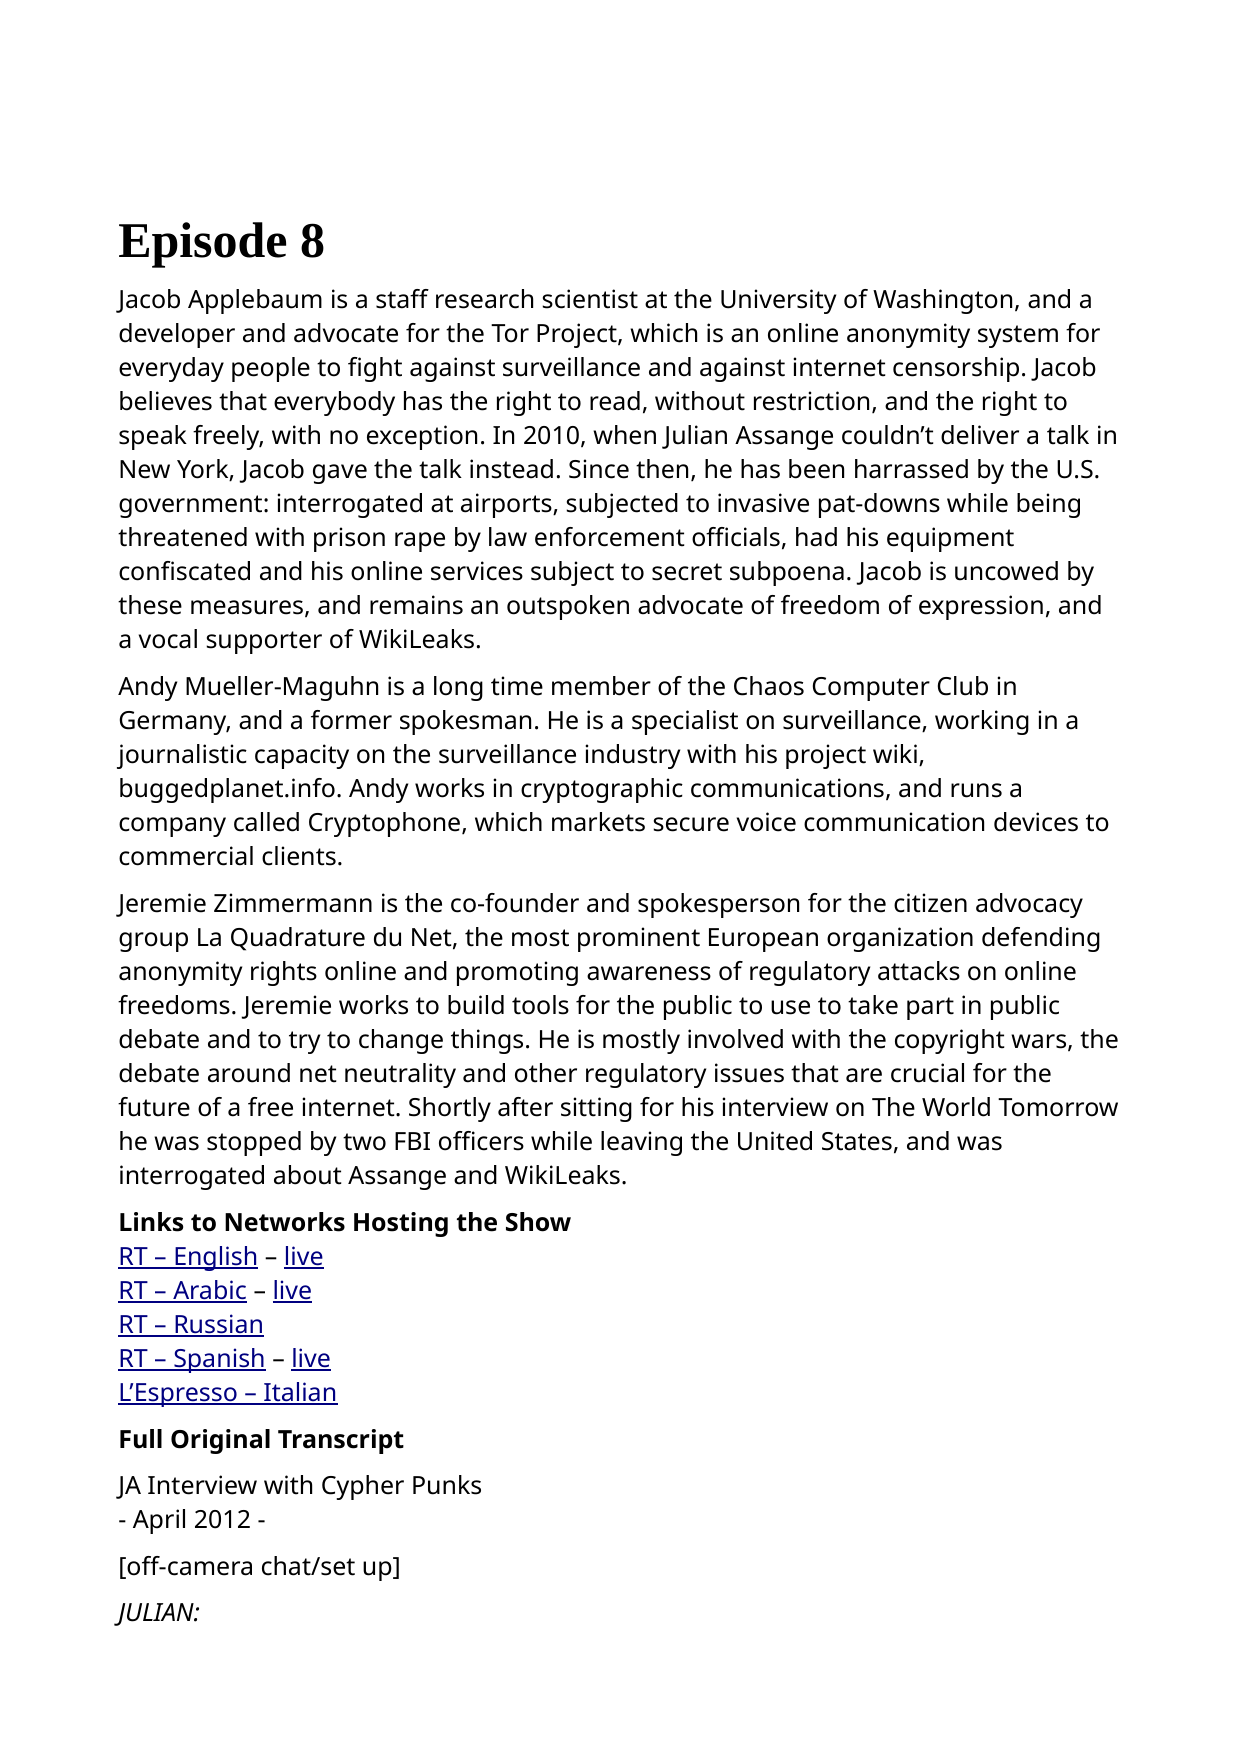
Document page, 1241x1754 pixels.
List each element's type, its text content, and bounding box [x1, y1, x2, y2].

text Full Original Transcript [118, 1421, 1122, 1455]
text Links to Networks Hosting the Show RT – English – live RT – Arabic – live RT – Russian RT – Spanish – live L’Espresso – Italian [118, 1204, 1122, 1409]
text Jacob Applebaum is a staff research scientist at the University of Washington, and a developer and advocate for the Tor Project, which is an online anonymity system for everyday people to fight against surveillance and against internet censorship. Jacob believes that everybody has the right to read, without restriction, and the right to speak freely, with no exception. In 2010, when Julian Assange couldn’t deliver a talk in New York, Jacob gave the talk instead. Since then, he has been harrassed by the U.S. government: interrogated at airports, subjected to invasive pat-downs while being threatened with prison rape by law enforcement officials, had his equipment confiscated and his online services subject to secret subpoena. Jacob is uncowed by these measures, and remains an outspoken advocate of freedom of expression, and a vocal supporter of WikiLeaks. [118, 281, 1122, 656]
text [off-camera chat/set up] [118, 1548, 1122, 1582]
text Jeremie Zimmermann is the co-founder and spokesperson for the citizen advocacy group La Quadrature du Net, the most prominent European organization defending anonymity rights online and promoting awareness of regulatory attacks on online freedoms. Jeremie works to build tools for the public to use to take part in public debate and to try to change things. He is mostly involved with the copyright wars, the debate around net neutrality and other regulatory issues that are crucial for the future of a free internet. Shortly after sitting for his interview on The World Tomorrow he was stopped by two FBI officers while leaving the United States, and was interrogated about Assange and WikiLeaks. [118, 885, 1122, 1192]
text JULIAN: [118, 1595, 1122, 1629]
text Andy Mueller-Maguhn is a long time member of the Chaos Computer Club in Germany, and a former spokesman. He is a specialist on surveillance, working in a journalistic capacity on the surveillance industry with his project wiki, buggedplanet.info. Andy works in cryptographic communications, and runs a company called Cryptophone, which markets secure voice communication devices to commercial clients. [118, 668, 1122, 873]
text JA Interview with Cypher Punks - April 2012 - [118, 1468, 1122, 1536]
subtitle Episode 8 [118, 211, 1122, 269]
